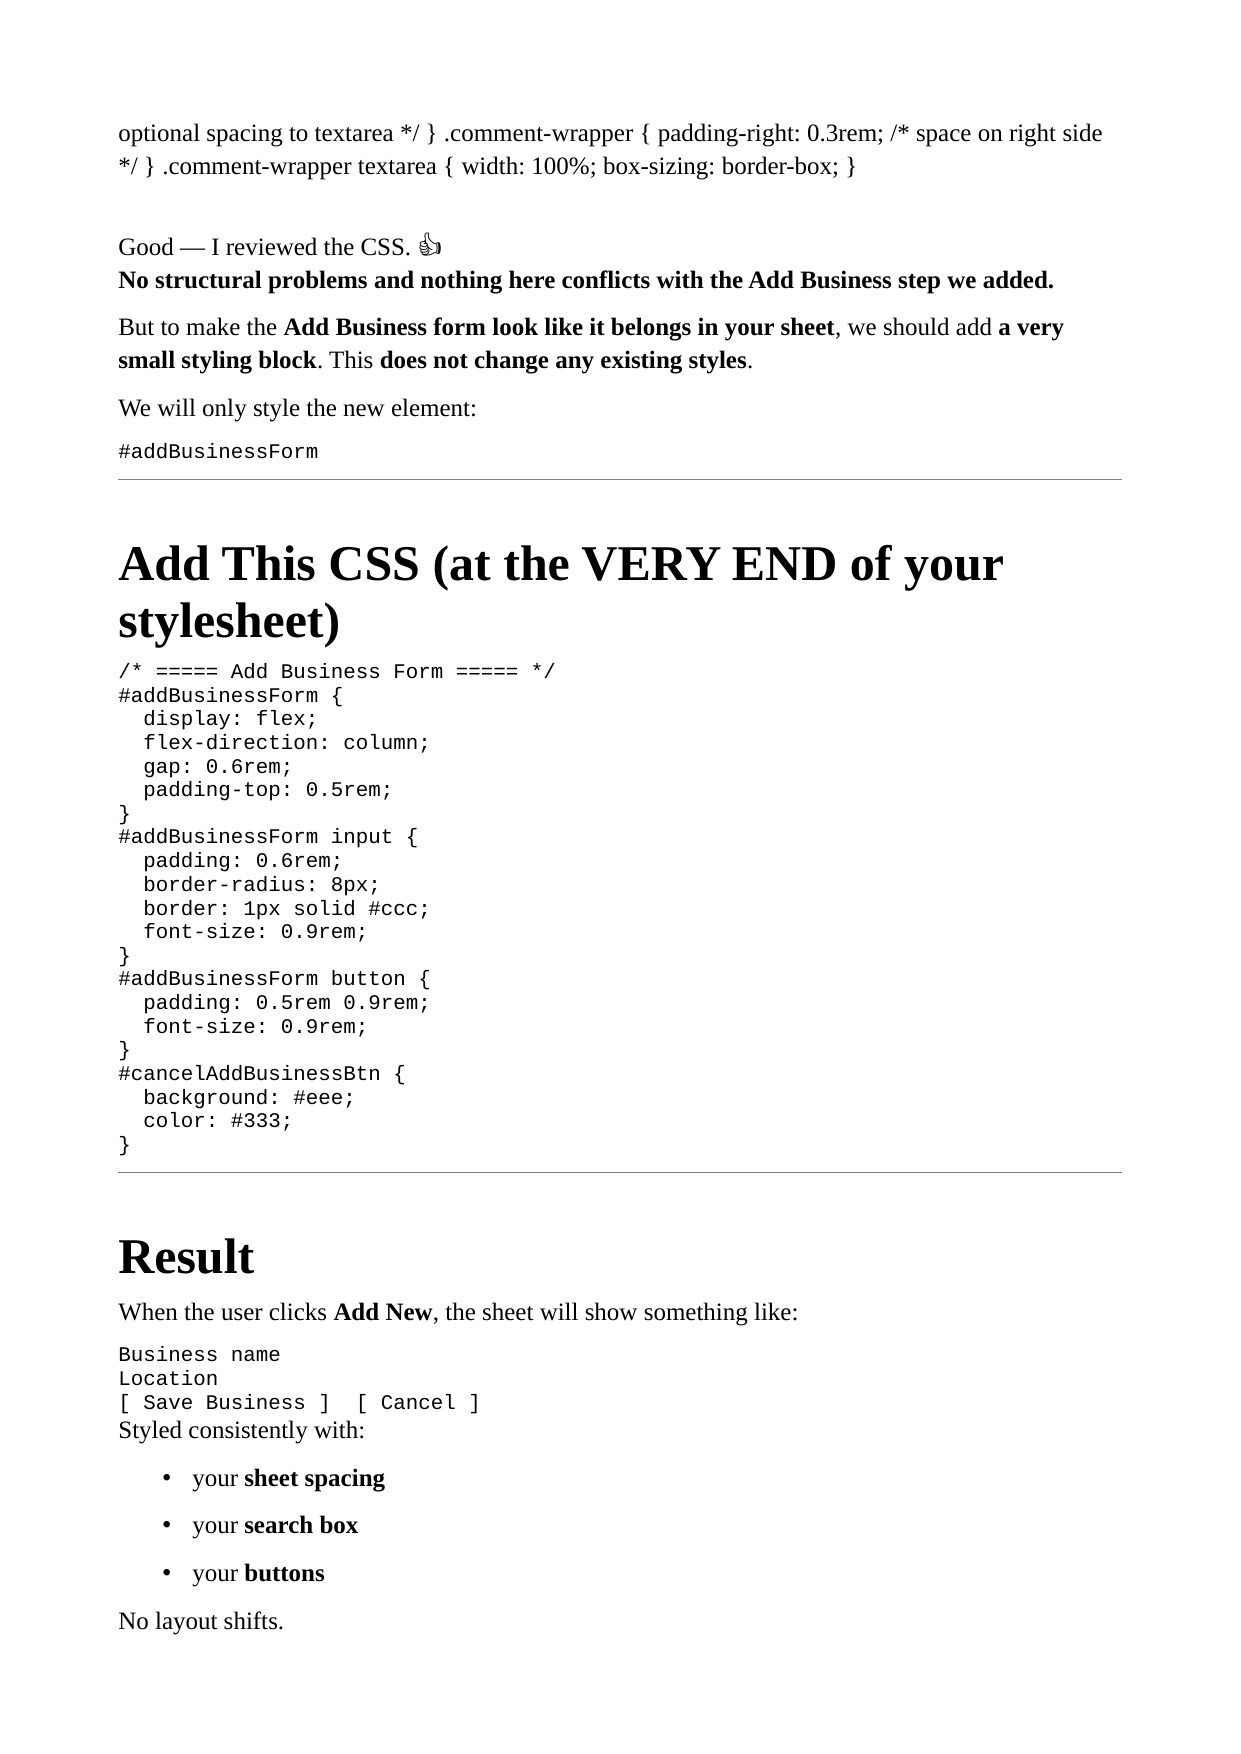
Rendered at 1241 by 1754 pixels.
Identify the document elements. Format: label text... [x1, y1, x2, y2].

text font-size: 0.9rem; [118, 1016, 1122, 1039]
text When the user clicks Add New, the sheet will show something like: [118, 1297, 1122, 1326]
text #cancelAddBusinessBtn { [118, 1063, 1122, 1087]
text Business name [118, 1344, 1122, 1368]
text #addBusinessForm button { [118, 968, 1122, 992]
text background: #eee; [118, 1087, 1122, 1110]
text But to make the Add Business form look like it belongs in your sheet, we should add a very small styling block. This does not change any existing styles. [118, 312, 1122, 374]
text Location [118, 1368, 1122, 1392]
text flex-direction: column; [118, 732, 1122, 756]
text No layout shifts. [118, 1606, 1122, 1634]
text We will only style the new element: [118, 393, 1122, 422]
text border-radius: 8px; [118, 874, 1122, 897]
text padding: 0.5rem 0.9rem; [118, 992, 1122, 1016]
text } [118, 803, 1122, 827]
text padding: 0.6rem; [118, 850, 1122, 874]
text #addBusinessForm input { [118, 827, 1122, 850]
list your buttons [162, 1558, 1122, 1587]
text gap: 0.6rem; [118, 756, 1122, 779]
subtitle Add This CSS (at the VERY END of your stylesheet) [118, 533, 1122, 648]
text Styled consistently with: [118, 1415, 1122, 1444]
text } [118, 1134, 1122, 1158]
text font-size: 0.9rem; [118, 921, 1122, 945]
text border: 1px solid #ccc; [118, 897, 1122, 921]
list your sheet spacing [162, 1463, 1122, 1492]
text padding-top: 0.5rem; [118, 779, 1122, 803]
text Good — I reviewed the CSS. 👍 No structural problems and nothing here conflicts with the Add Business step we added. [118, 232, 1122, 293]
text [ Save Business ] [ Cancel ] [118, 1392, 1122, 1415]
text display: flex; [118, 708, 1122, 732]
text #addBusinessForm [118, 441, 1122, 464]
text color: #333; [118, 1110, 1122, 1134]
subtitle Result [118, 1227, 1122, 1284]
text /* ===== Add Business Form ===== */ [118, 661, 1122, 685]
list your search box [162, 1511, 1122, 1539]
text } [118, 1039, 1122, 1063]
text optional spacing to textarea */ } .comment-wrapper { padding-right: 0.3rem; /* space on right side */ } .comment-wrapper textarea { width: 100%; box-sizing: border-box; } [118, 118, 1122, 180]
text } [118, 945, 1122, 968]
text #addBusinessForm { [118, 685, 1122, 708]
